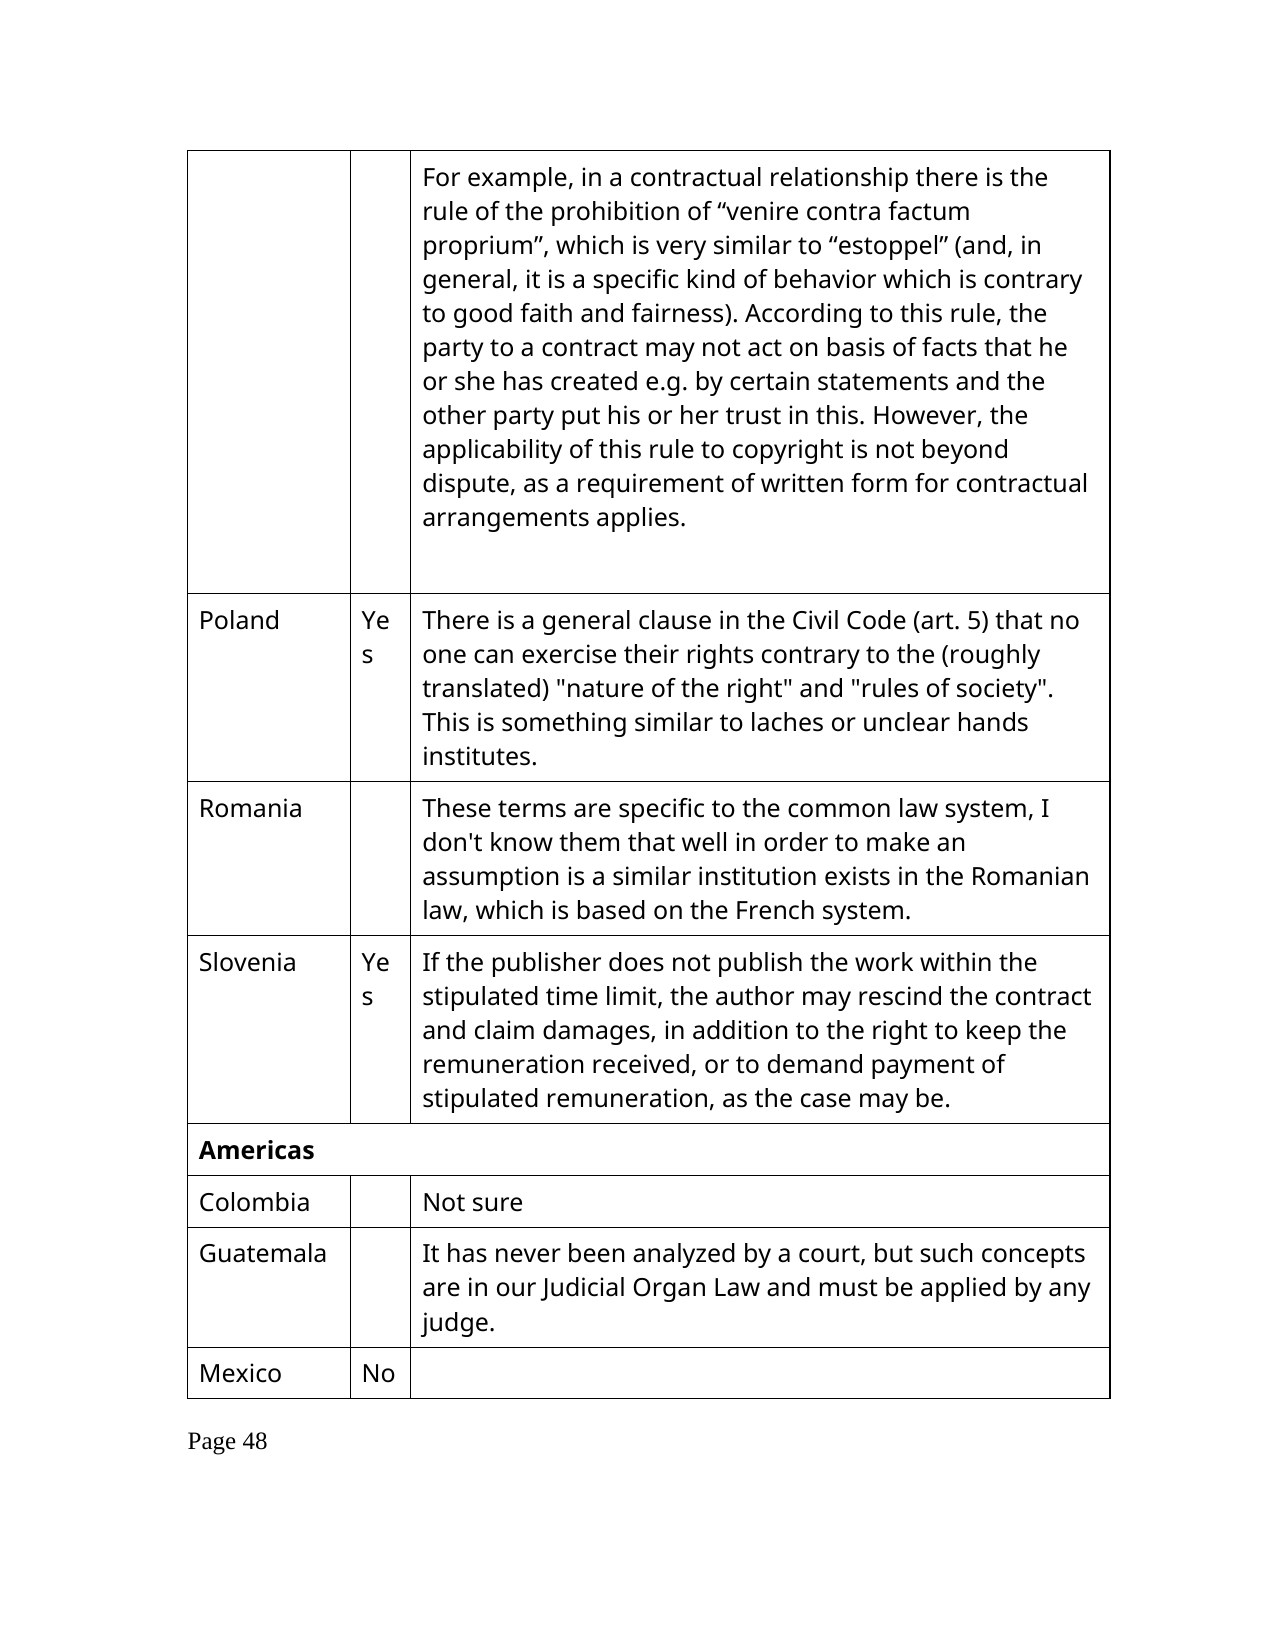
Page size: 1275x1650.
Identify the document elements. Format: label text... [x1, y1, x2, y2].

table_cell If the publisher does not publish the work within the stipulated time limit, the author may rescind the contract and claim damages, in addition to the right to keep the remuneration received, or to demand payment of stipulated remuneration, as the case may be. [411, 936, 1109, 1123]
table_cell Colombia [188, 1176, 350, 1227]
table_cell It has never been analyzed by a court, but such concepts are in our Judicial Organ Law and must be applied by any judge. [411, 1228, 1109, 1347]
table_cell Yes [351, 594, 410, 781]
table_cell [188, 151, 350, 593]
table_cell Mexico [188, 1348, 350, 1398]
table_cell Yes [351, 936, 410, 1123]
table_cell Slovenia [188, 936, 350, 1123]
table_cell There is a general clause in the Civil Code (art. 5) that no one can exercise their rights contrary to the (roughly translated) "nature of the right" and "rules of society". This is something similar to laches or unclear hands institutes. [411, 594, 1109, 781]
table_cell [351, 1228, 410, 1347]
table_cell Guatemala [188, 1228, 350, 1347]
table_cell Poland [188, 594, 350, 781]
table_cell Americas [188, 1124, 1109, 1175]
table_cell [351, 782, 410, 935]
table_cell These terms are specific to the common law system, I don't know them that well in order to make an assumption is a similar institution exists in the Romanian law, which is based on the French system. [411, 782, 1109, 935]
table_cell Romania [188, 782, 350, 935]
table_cell Not sure [411, 1176, 1109, 1227]
table_cell [411, 1348, 1109, 1398]
table_cell No [351, 1348, 410, 1398]
table_cell [351, 1176, 410, 1227]
table_cell [351, 151, 410, 593]
table_cell For example, in a contractual relationship there is the rule of the prohibition of “venire contra factum proprium”, which is very similar to “estoppel” (and, in general, it is a specific kind of behavior which is contrary to good faith and fairness). According to this rule, the party to a contract may not act on basis of facts that he or she has created e.g. by certain statements and the other party put his or her trust in this. However, the applicability of this rule to copyright is not beyond dispute, as a requirement of written form for contractual arrangements applies. [411, 151, 1109, 593]
